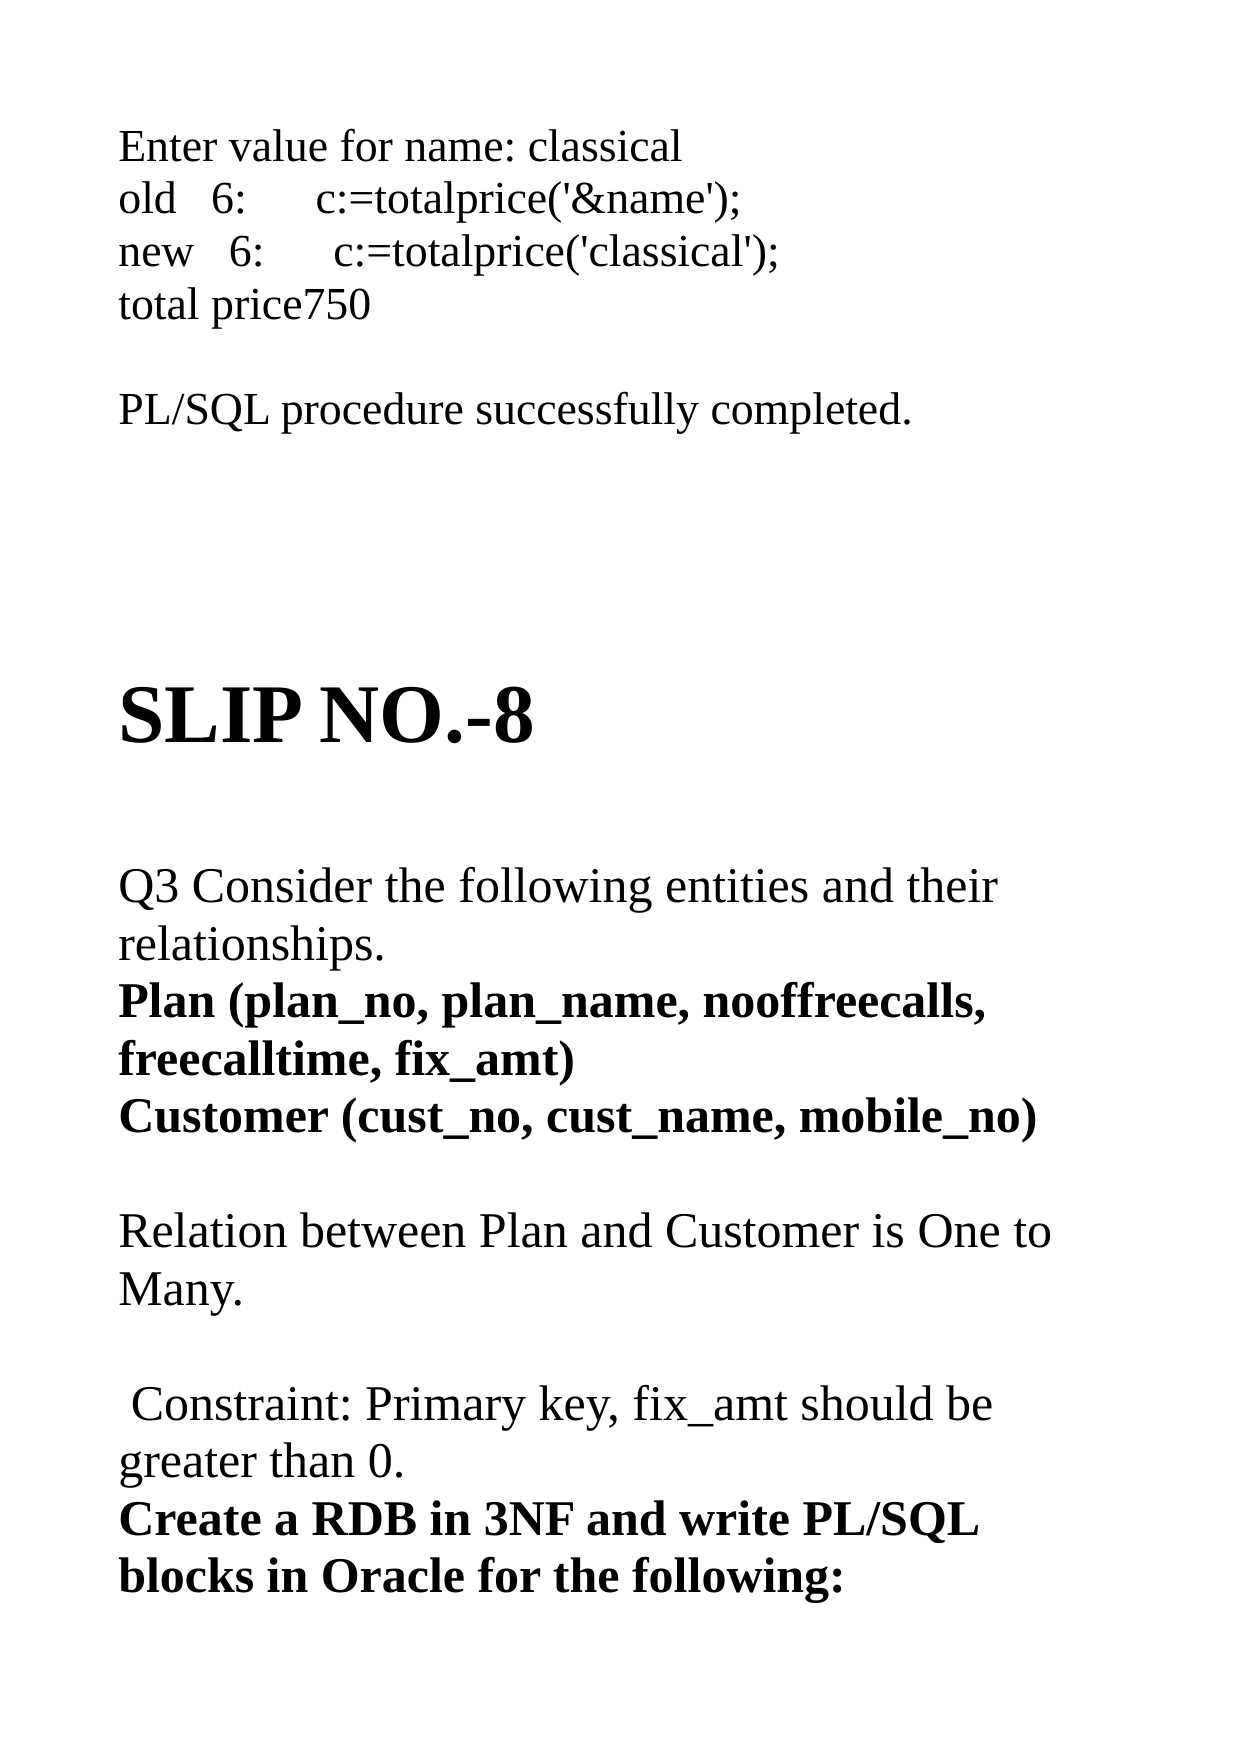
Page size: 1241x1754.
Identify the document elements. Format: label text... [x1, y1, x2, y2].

text old 6: c:=totalprice('&name'); [118, 171, 1122, 223]
text Relation between Plan and Customer is One to Many. [118, 1201, 1122, 1316]
text new 6: c:=totalprice('classical'); [118, 223, 1122, 276]
text PL/SQL procedure successfully completed. [118, 382, 1122, 434]
text Create a RDB in 3NF and write PL/SQL blocks in Oracle for the following: [118, 1488, 1122, 1603]
text total price750 [118, 276, 1122, 329]
text Constraint: Primary key, fix_amt should be greater than 0. [118, 1373, 1122, 1488]
text Q3 Consider the following entities and their relationships. [118, 856, 1122, 971]
text Enter value for name: classical [118, 118, 1122, 171]
text SLIP NO.-8 [118, 664, 1122, 760]
text Plan (plan_no, plan_name, nooffreecalls, freecalltime, fix_amt) [118, 971, 1122, 1086]
text Customer (cust_no, cust_name, mobile_no) [118, 1086, 1122, 1143]
